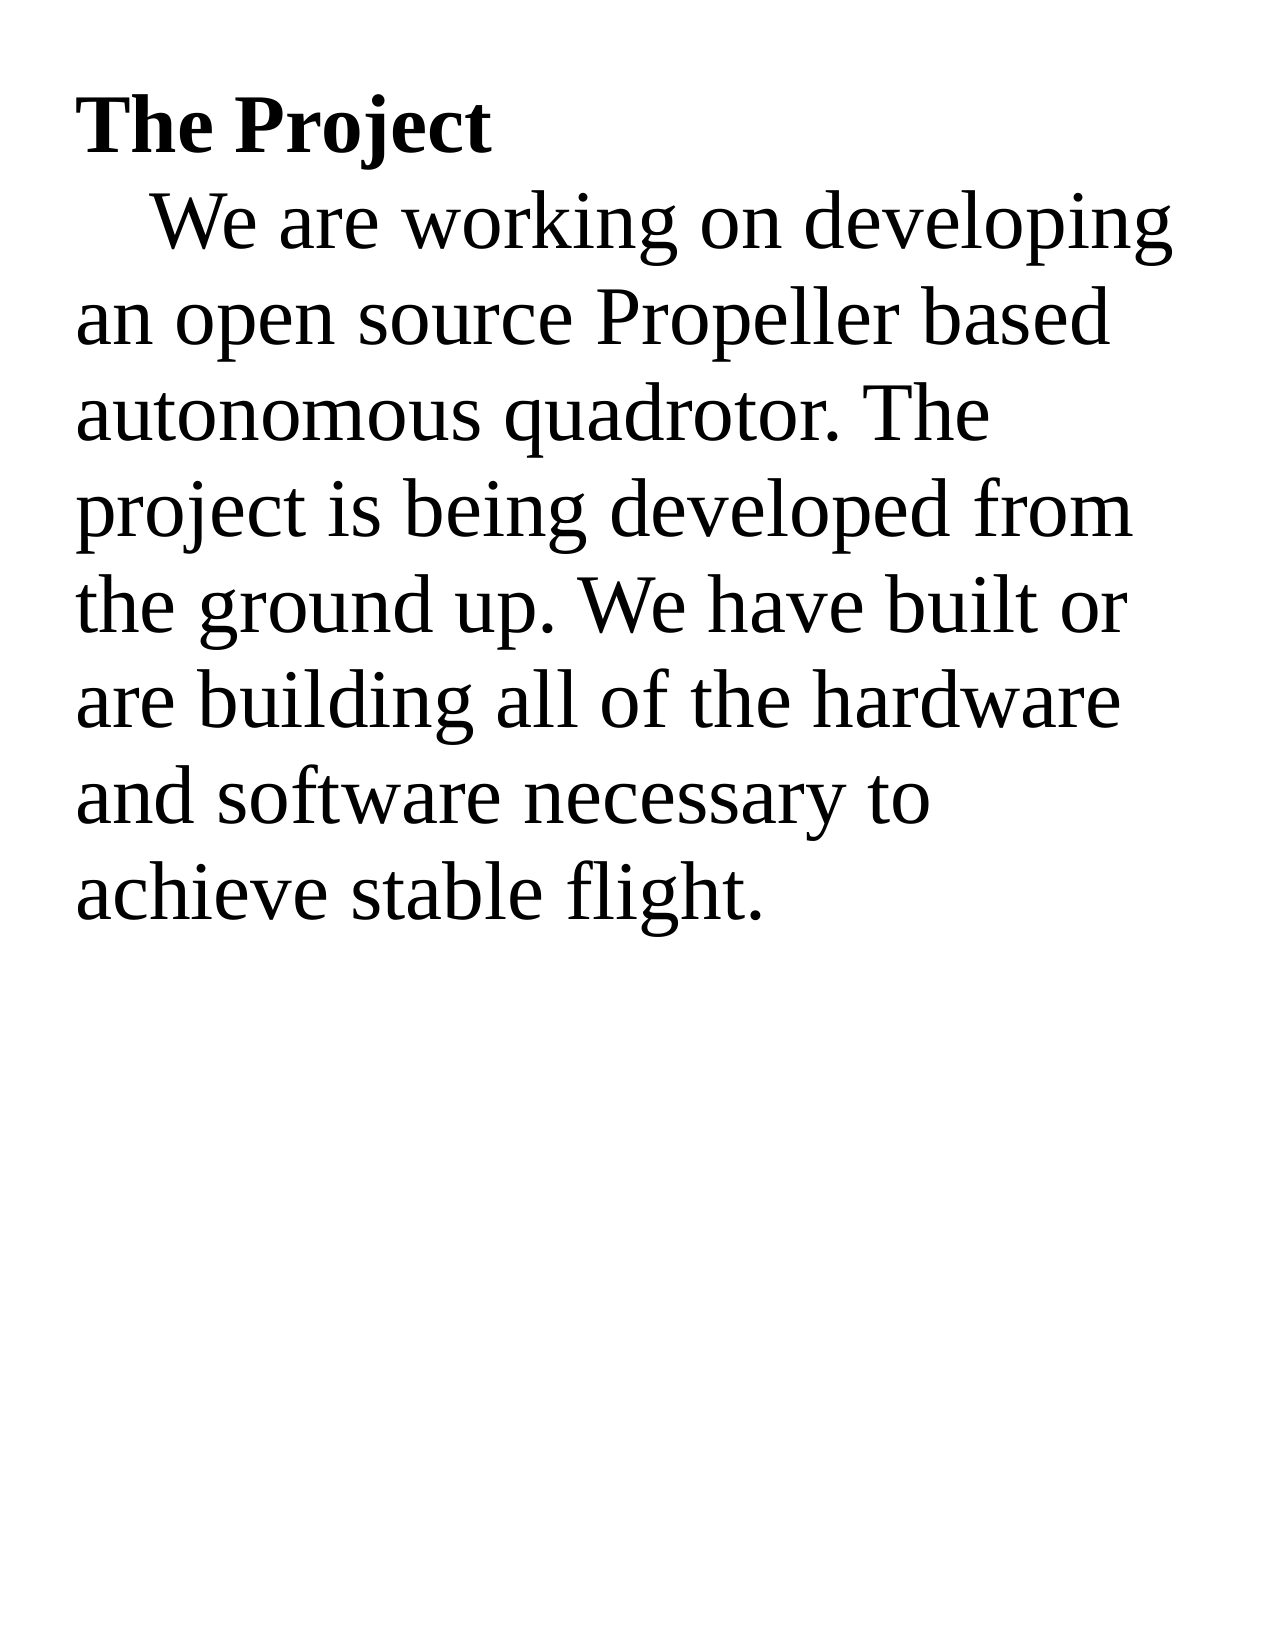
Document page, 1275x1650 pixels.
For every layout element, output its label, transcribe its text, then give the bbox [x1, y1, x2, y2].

text The Project [75, 75, 1200, 171]
text We are working on developing an open source Propeller based autonomous quadrotor. The project is being developed from the ground up. We have built or are building all of the hardware and software necessary to achieve stable flight. [75, 171, 1200, 937]
